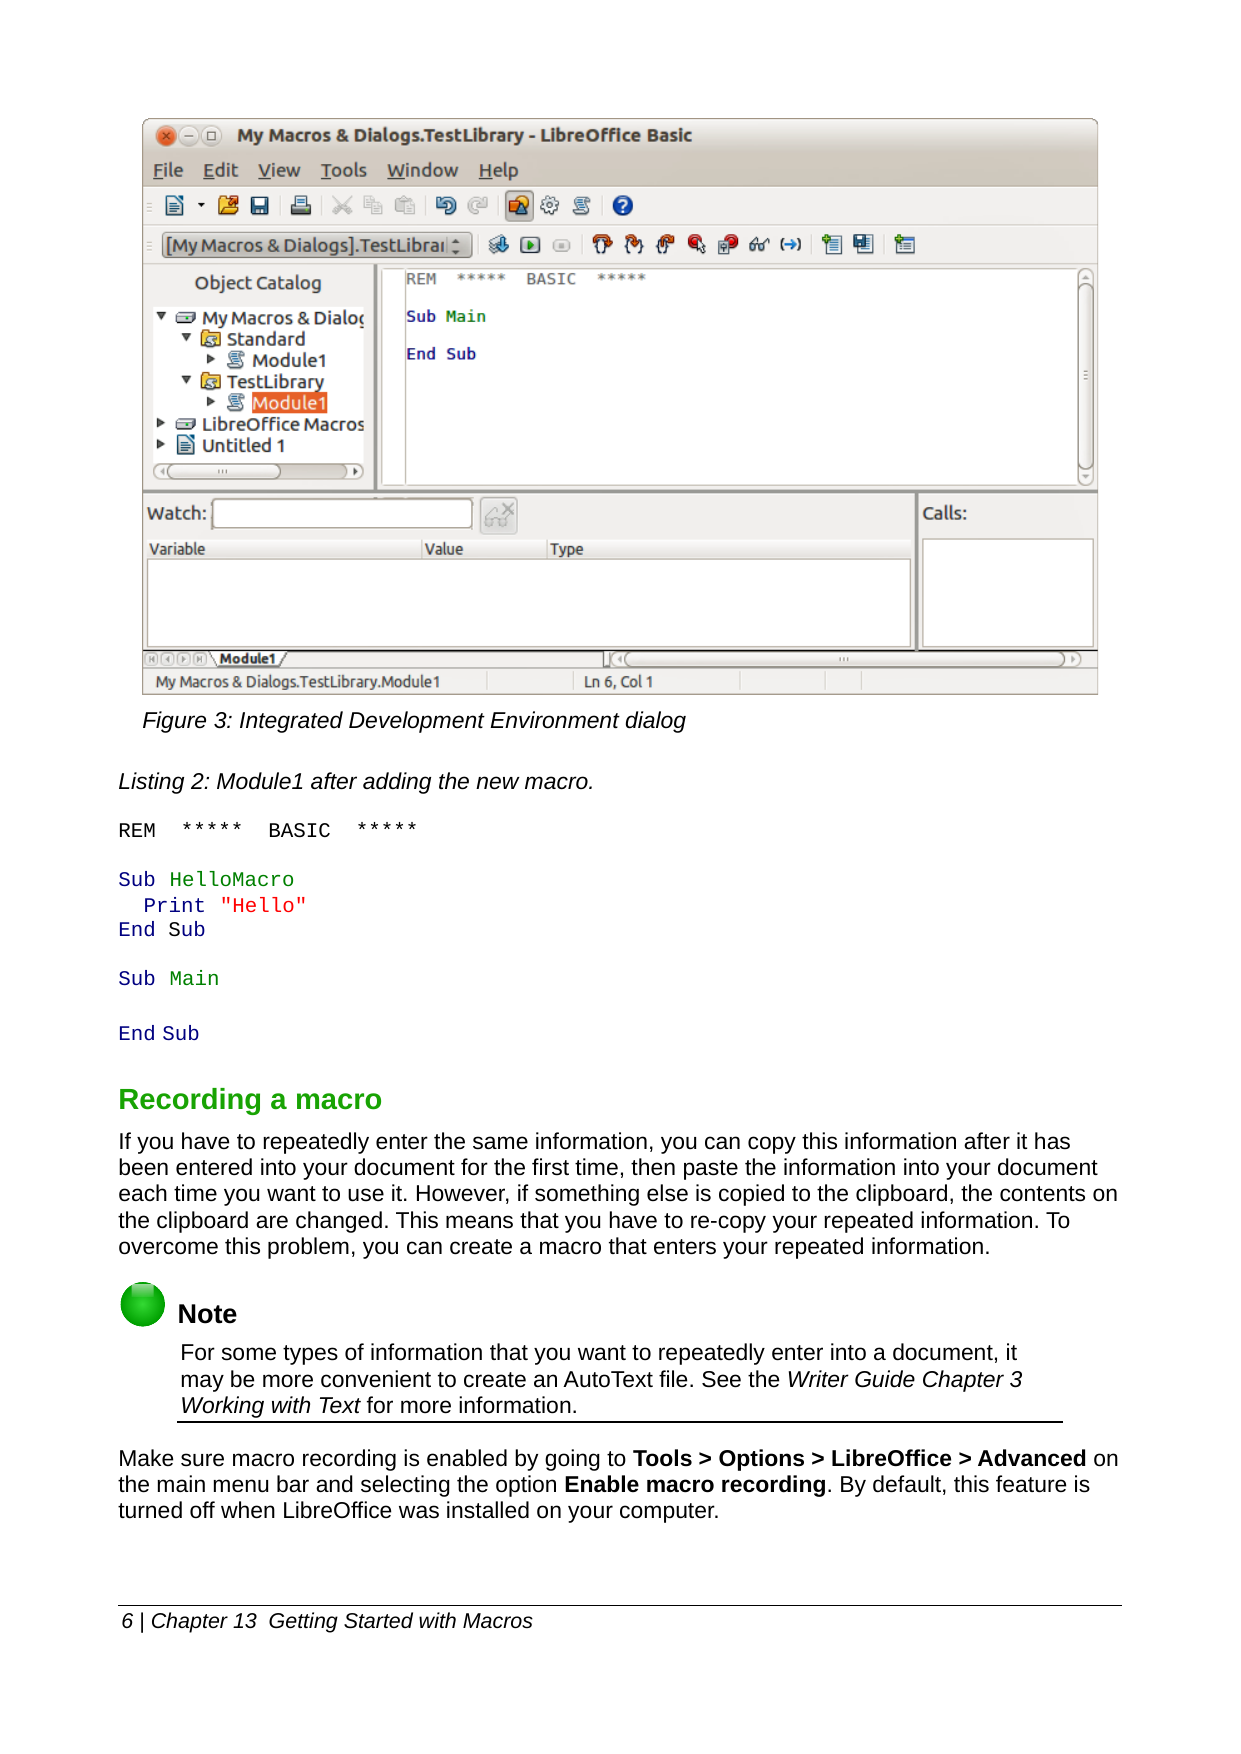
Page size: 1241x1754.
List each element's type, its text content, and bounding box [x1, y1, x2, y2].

text End Sub [118, 919, 1122, 943]
text REM ***** BASIC ***** [118, 820, 1122, 843]
text Sub HelloMacro [118, 867, 1122, 893]
picture [142, 118, 1099, 695]
text End Sub [118, 1018, 1122, 1046]
text For some types of information that you want to repeatedly enter into a document, it may be more convenient to create an AutoText file. See the Writer Guide Chapter 3 Working with Text for more information. [177, 1336, 1063, 1421]
subtitle Recording a macro [118, 1082, 1122, 1116]
text If you have to repeatedly enter the same information, you can copy this information after it has been entered into your document for the first time, then paste the information into your document each time you want to use it. However, if something else is copied to the clipboard, the contents on the clipboard are changed. This means that you have to re-copy your repeated information. To overcome this problem, you can create a macro that enters your repeated information. [118, 1128, 1122, 1259]
subtitle Note [118, 1279, 1122, 1329]
text Make sure macro recording is enabled by going to Tools > Options > LibreOffice > Advanced on the main menu bar and selecting the option Enable macro recording. By default, this feature is turned off when LibreOffice was installed on your computer. [118, 1444, 1122, 1524]
text Listing 2: Module1 after adding the new macro. [118, 768, 1122, 794]
text Sub Main [118, 967, 1122, 993]
text Print "Hello" [118, 893, 1122, 919]
text Figure 3: Integrated Development Environment dialog [142, 707, 1098, 733]
